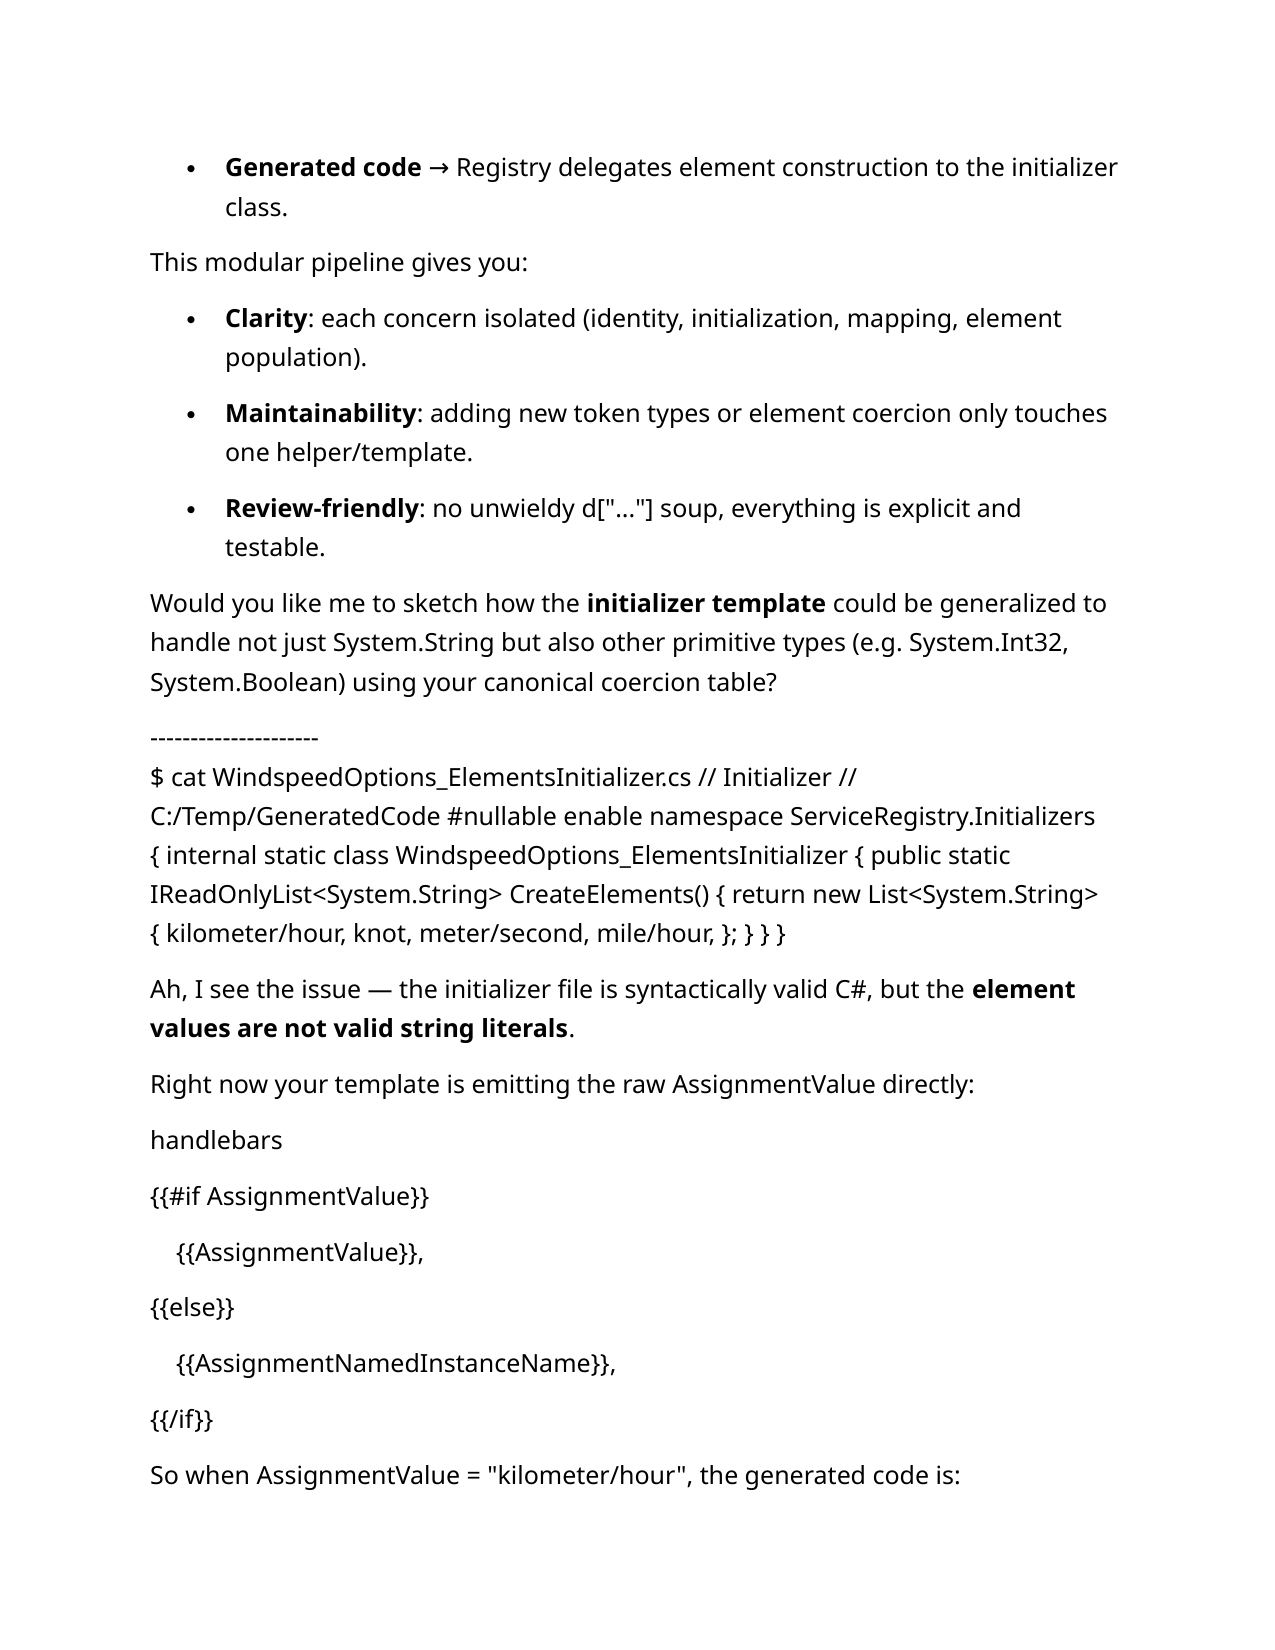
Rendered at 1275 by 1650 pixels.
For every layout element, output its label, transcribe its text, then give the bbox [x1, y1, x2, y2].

list Maintainability: adding new token types or element coercion only touches one helper/template. [187, 396, 1125, 469]
text {{AssignmentNamedInstanceName}}, [150, 1346, 1125, 1380]
text Would you like me to sketch how the initializer template could be generalized to handle not just System.String but also other primitive types (e.g. System.Int32, System.Boolean) using your canonical coercion table? [150, 586, 1125, 698]
text This modular pipeline gives you: [150, 245, 1125, 279]
list Generated code → Registry delegates element construction to the initializer class. [187, 150, 1125, 223]
text So when AssignmentValue = "kilometer/hour", the generated code is: [150, 1457, 1125, 1492]
list Review‑friendly: no unwieldy d["..."] soup, everything is explicit and testable. [187, 491, 1125, 564]
text --------------------- $ cat WindspeedOptions_ElementsInitializer.cs // Initializer // C:/Temp/GeneratedCode #nullable enable namespace ServiceRegistry.Initializers { internal static class WindspeedOptions_ElementsInitializer { public static IReadOnlyList<System.String> CreateElements() { return new List<System.String> { kilometer/hour, knot, meter/second, mile/hour, }; } } } [150, 720, 1125, 950]
text {{AssignmentValue}}, [150, 1234, 1125, 1268]
text {{/if}} [150, 1402, 1125, 1436]
text handlebars [150, 1122, 1125, 1157]
text {{#if AssignmentValue}} [150, 1178, 1125, 1212]
text Ah, I see the issue — the initializer file is syntactically valid C#, but the element values are not valid string literals. [150, 972, 1125, 1045]
text Right now your template is emitting the raw AssignmentValue directly: [150, 1067, 1125, 1101]
list Clarity: each concern isolated (identity, initialization, mapping, element population). [187, 301, 1125, 374]
text {{else}} [150, 1290, 1125, 1324]
